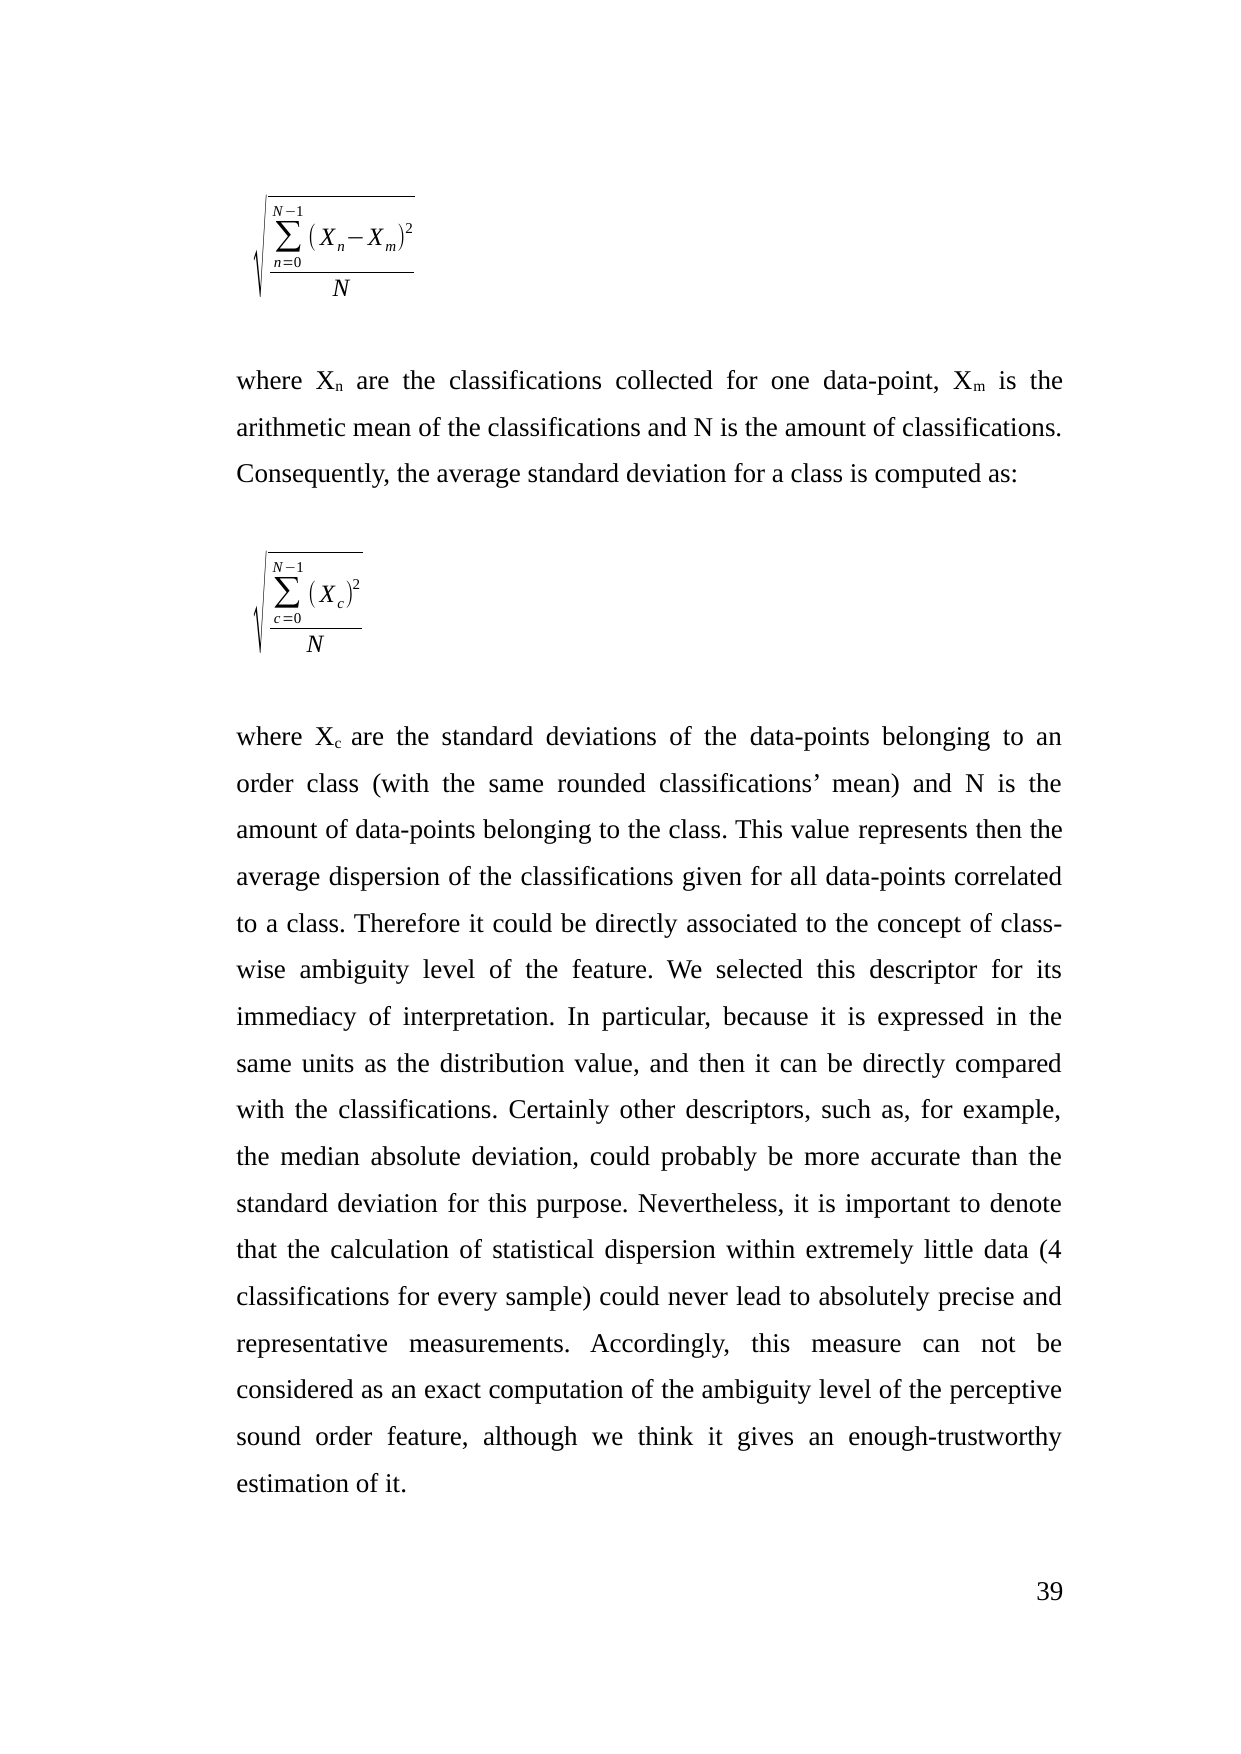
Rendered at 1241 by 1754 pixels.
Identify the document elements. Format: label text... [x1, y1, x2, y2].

text where Xn are the classifications collected for one data-point, Xm is the arithmetic mean of the classifications and N is the amount of classifications. Consequently, the average standard deviation for a class is computed as: [236, 364, 1063, 488]
text where Xc are the standard deviations of the data-points belonging to an order class (with the same rounded classifications’ mean) and N is the amount of data-points belonging to the class. This value represents then the average dispersion of the classifications given for all data-points correlated to a class. Therefore it could be directly associated to the concept of class-wise ambiguity level of the feature. We selected this descriptor for its immediacy of interpretation. In particular, because it is expressed in the same units as the distribution value, and then it can be directly compared with the classifications. Certainly other descriptors, such as, for example, the median absolute deviation, could probably be more accurate than the standard deviation for this purpose. Nevertheless, it is important to denote that the calculation of statistical dispersion within extremely little data (4 classifications for every sample) could never lead to absolutely precise and representative measurements. Accordingly, this measure can not be considered as an exact computation of the ambiguity level of the perceptive sound order feature, although we think it gives an enough-trustworthy estimation of it. [236, 720, 1063, 1498]
